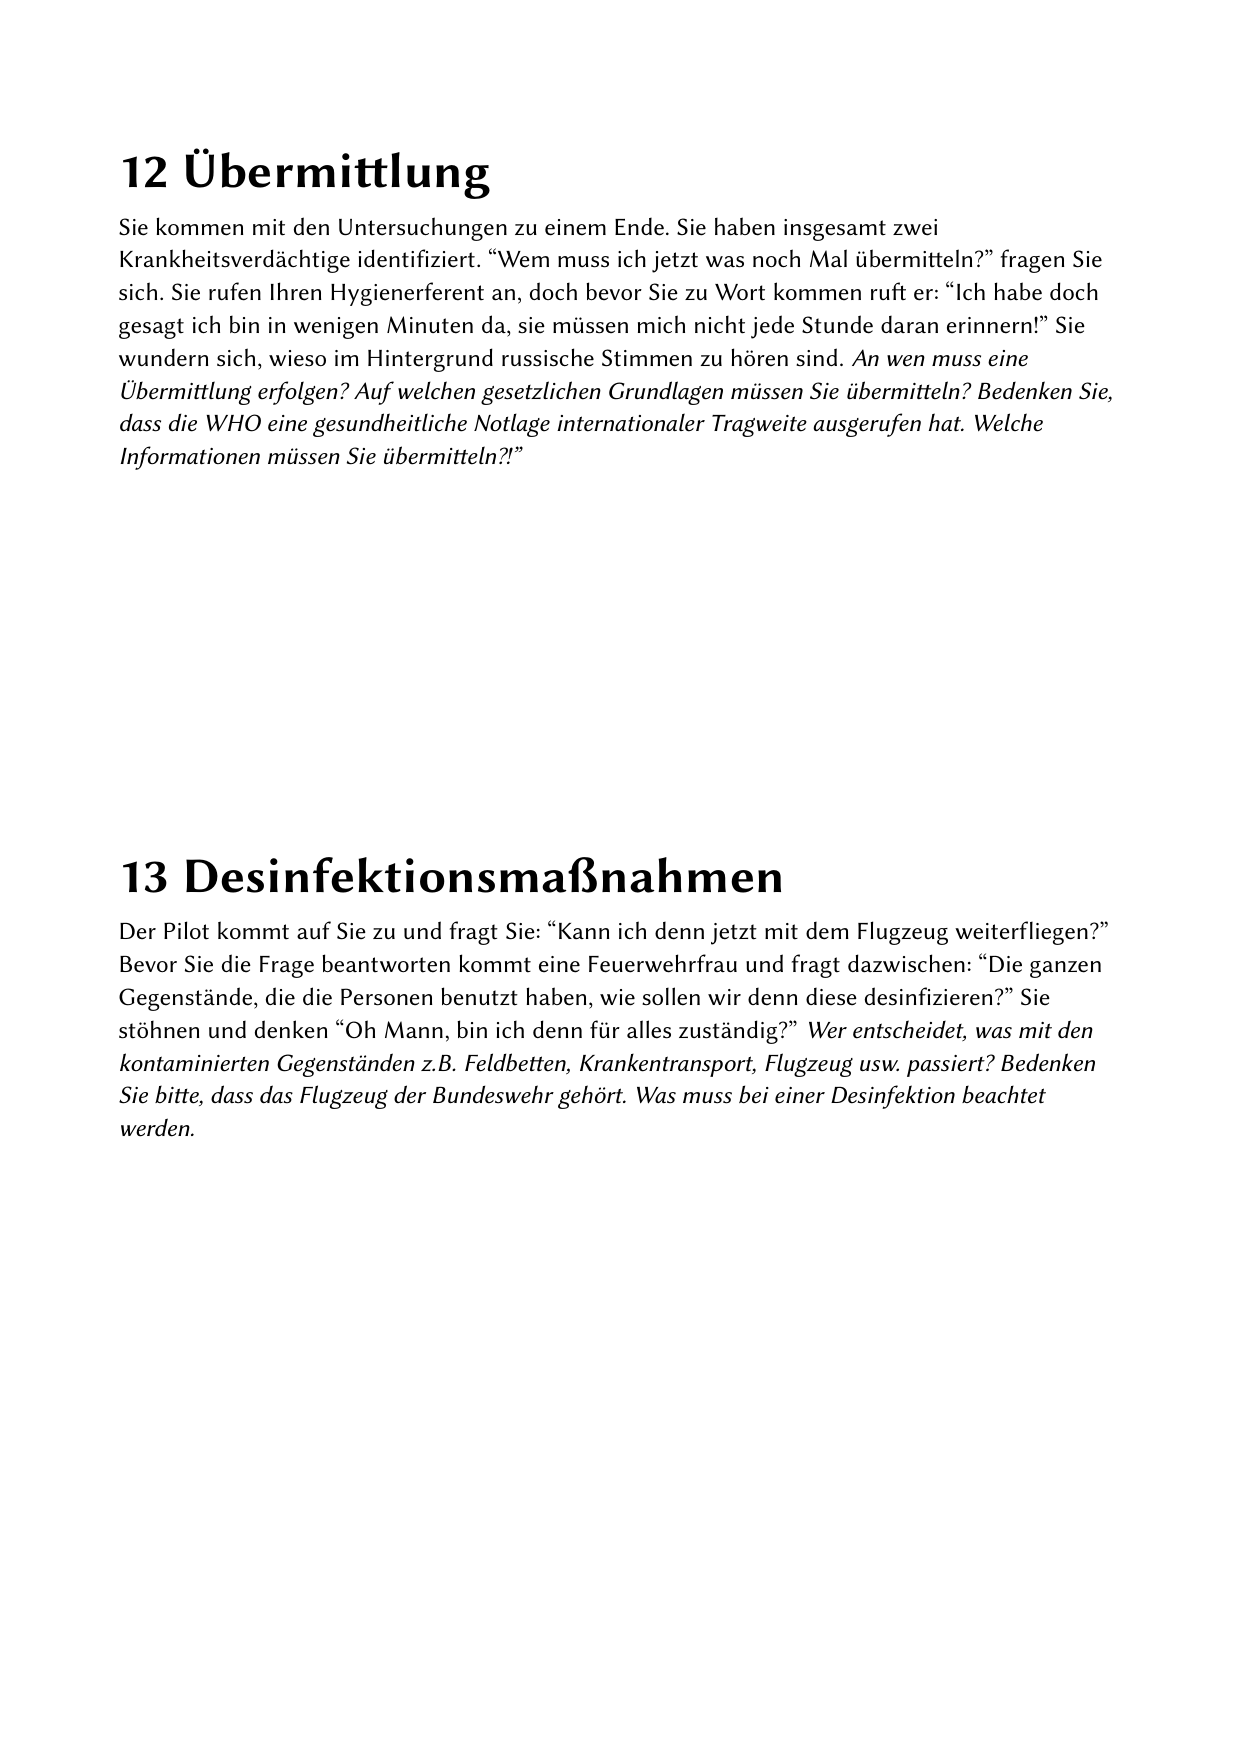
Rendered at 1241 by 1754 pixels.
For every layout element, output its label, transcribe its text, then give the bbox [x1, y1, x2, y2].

subtitle 12 Übermittlung [118, 143, 1122, 200]
subtitle 13 Desinfektionsmaßnahmen [118, 848, 1122, 905]
text Der Pilot kommt auf Sie zu und fragt Sie: “Kann ich denn jetzt mit dem Flugzeug weiterfliegen?” Bevor Sie die Frage beantworten kommt eine Feuerwehrfrau und fragt dazwischen: “Die ganzen Gegenstände, die die Personen benutzt haben, wie sollen wir denn diese desinfizieren?” Sie stöhnen und denken “Oh Mann, bin ich denn für alles zuständig?” Wer entscheidet, was mit den kontaminierten Gegenständen z.B. Feldbetten, Krankentransport, Flugzeug usw. passiert? Bedenken Sie bitte, dass das Flugzeug der Bundeswehr gehört. Was muss bei einer Desinfektion beachtet werden. [118, 917, 1122, 1143]
text Sie kommen mit den Untersuchungen zu einem Ende. Sie haben insgesamt zwei Krankheitsverdächtige identifiziert. “Wem muss ich jetzt was noch Mal übermitteln?” fragen Sie sich. Sie rufen Ihren Hygienerferent an, doch bevor Sie zu Wort kommen ruft er: “Ich habe doch gesagt ich bin in wenigen Minuten da, sie müssen mich nicht jede Stunde daran erinnern!” Sie wundern sich, wieso im Hintergrund russische Stimmen zu hören sind. An wen muss eine Übermittlung erfolgen? Auf welchen gesetzlichen Grundlagen müssen Sie übermitteln? Bedenken Sie, dass die WHO eine gesundheitliche Notlage internationaler Tragweite ausgerufen hat. Welche Informationen müssen Sie übermitteln?!” [118, 213, 1122, 471]
